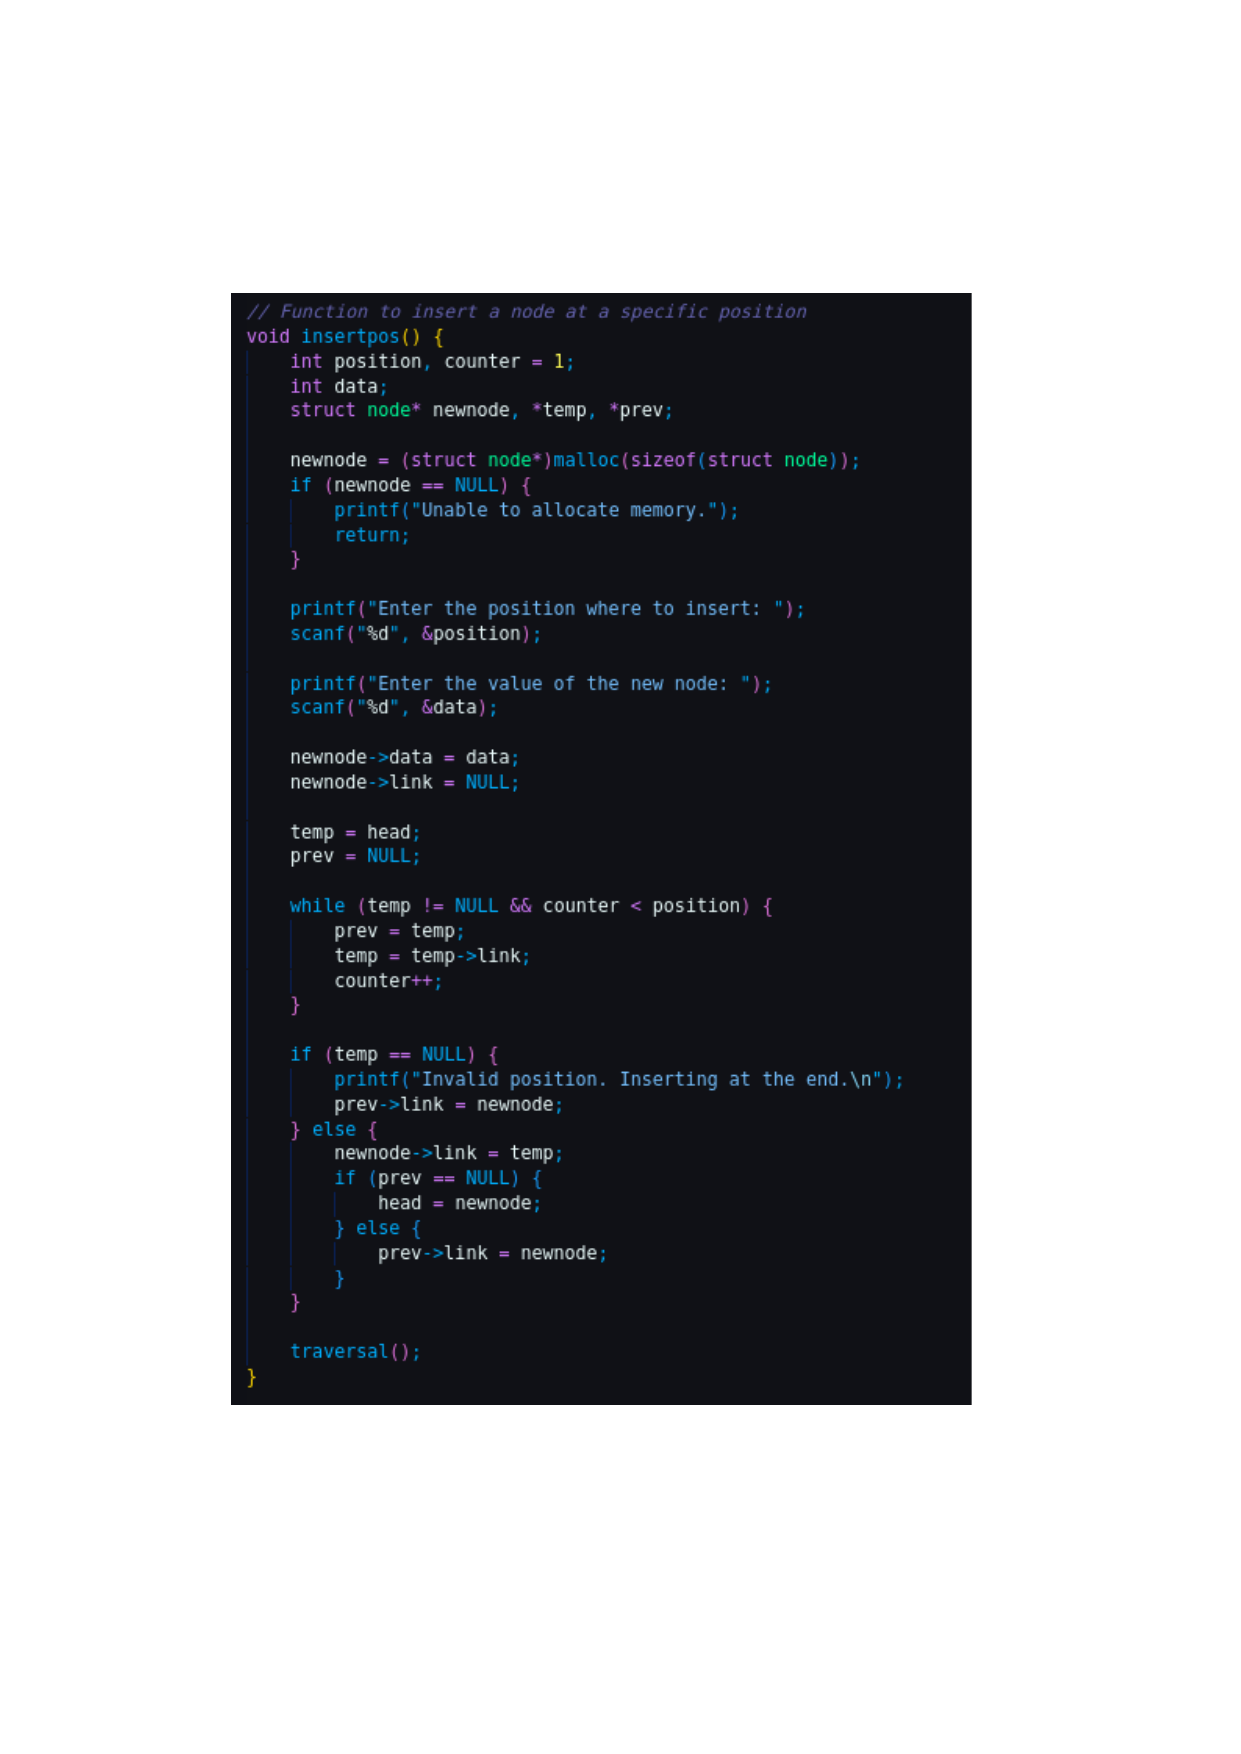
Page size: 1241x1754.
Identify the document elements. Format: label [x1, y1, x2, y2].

picture [231, 293, 972, 1405]
